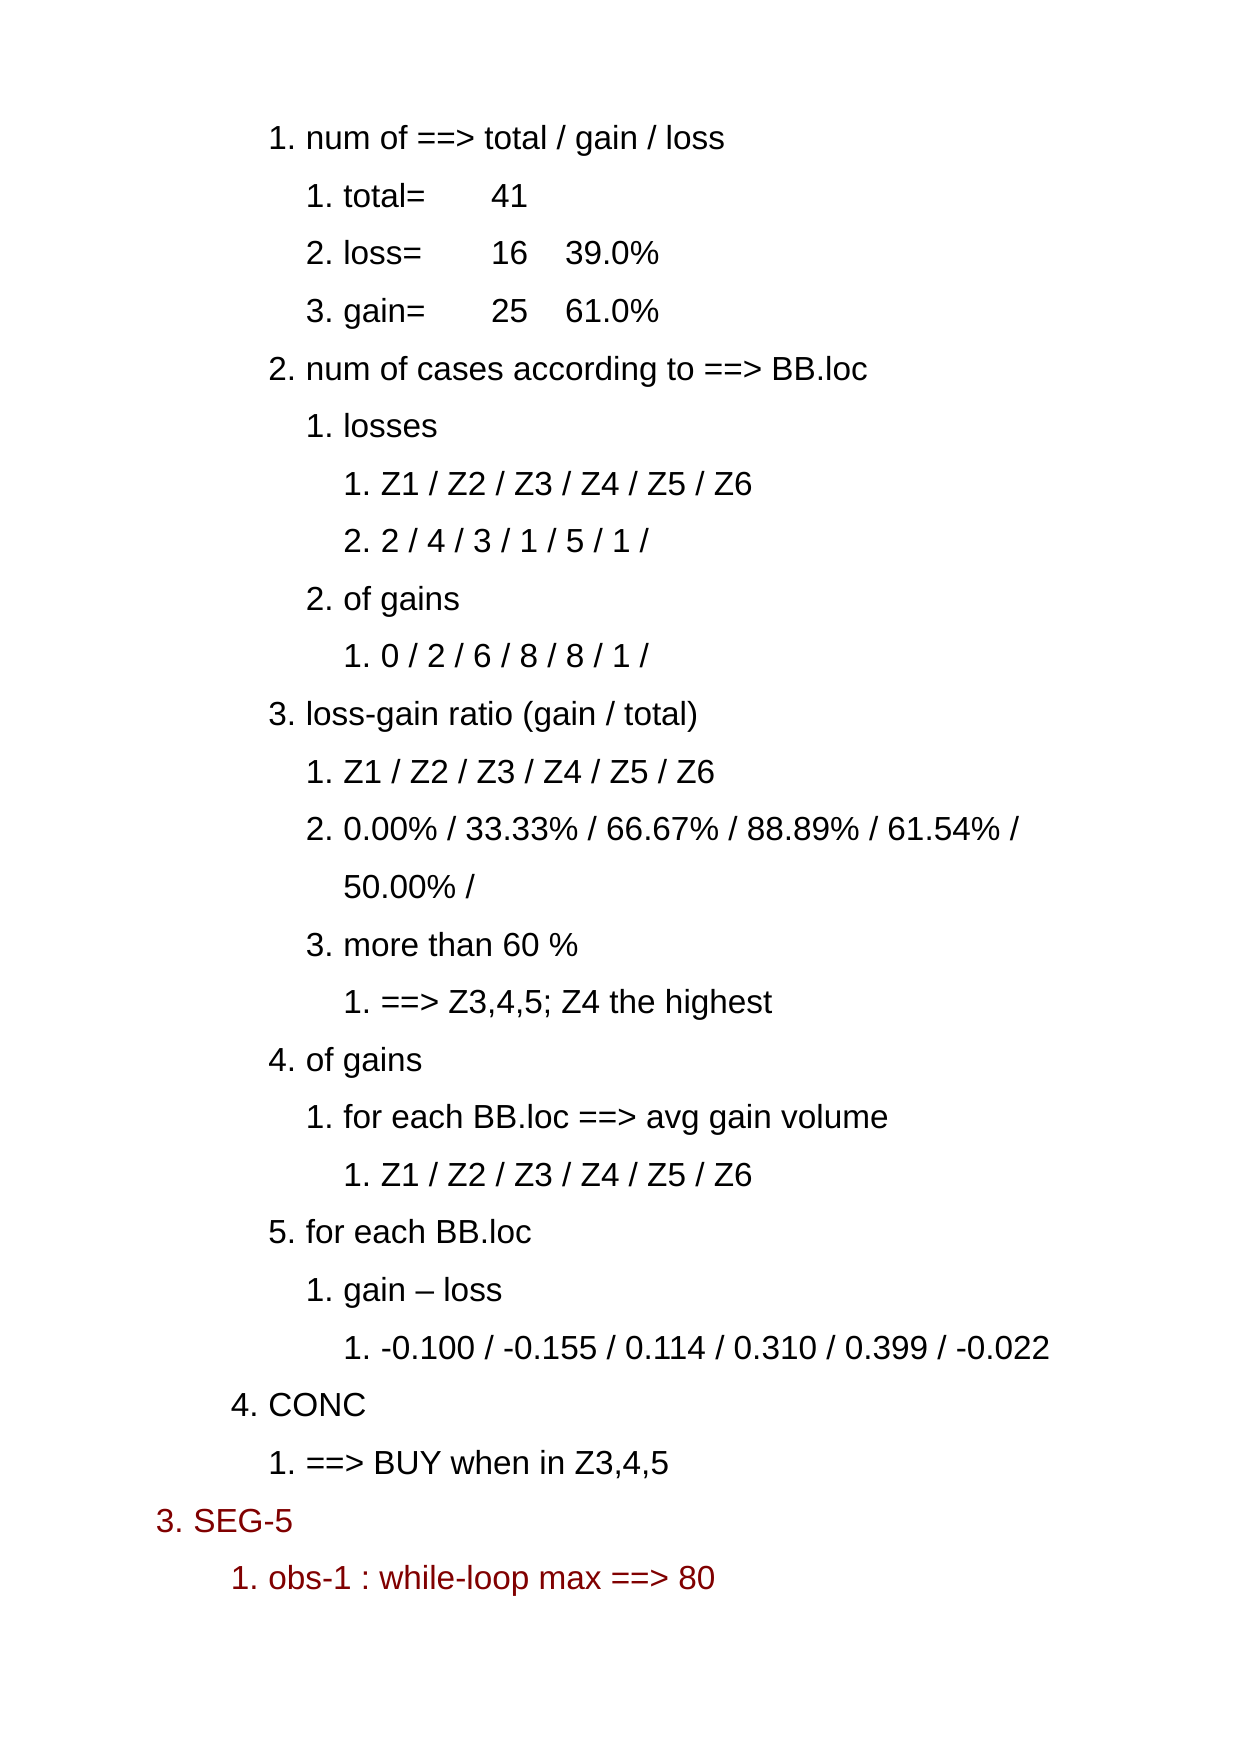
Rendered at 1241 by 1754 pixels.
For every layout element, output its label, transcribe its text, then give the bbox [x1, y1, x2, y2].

list ==> Z3,4,5; Z4 the highest [343, 982, 1122, 1021]
list losses [306, 406, 1122, 444]
list obs-1 : while-loop max ==> 80 [231, 1558, 1122, 1597]
list for each BB.loc [268, 1213, 1122, 1251]
list 0 / 2 / 6 / 8 / 8 / 1 / [343, 637, 1122, 675]
list Z1 / Z2 / Z3 / Z4 / Z5 / Z6 [306, 752, 1122, 790]
list of gains [306, 579, 1122, 617]
list -0.100 / -0.155 / 0.114 / 0.310 / 0.399 / -0.022 [343, 1328, 1122, 1366]
list num of ==> total / gain / loss [268, 118, 1122, 157]
list loss-gain ratio (gain / total) [268, 694, 1122, 733]
list of gains [268, 1040, 1122, 1078]
list 2 / 4 / 3 / 1 / 5 / 1 / [343, 521, 1122, 560]
list Z1 / Z2 / Z3 / Z4 / Z5 / Z6 [343, 1155, 1122, 1193]
list for each BB.loc ==> avg gain volume [306, 1097, 1122, 1136]
list 0.00% / 33.33% / 66.67% / 88.89% / 61.54% / 50.00% / [306, 809, 1122, 905]
list CONC [231, 1385, 1122, 1424]
list loss= 16 39.0% [306, 233, 1122, 272]
list gain= 25 61.0% [306, 291, 1122, 329]
list total= 41 [306, 176, 1122, 214]
list more than 60 % [306, 924, 1122, 963]
list SEG-5 [156, 1501, 1122, 1539]
list gain – loss [306, 1270, 1122, 1309]
list num of cases according to ==> BB.loc [268, 348, 1122, 387]
list ==> BUY when in Z3,4,5 [268, 1443, 1122, 1481]
list Z1 / Z2 / Z3 / Z4 / Z5 / Z6 [343, 464, 1122, 502]
